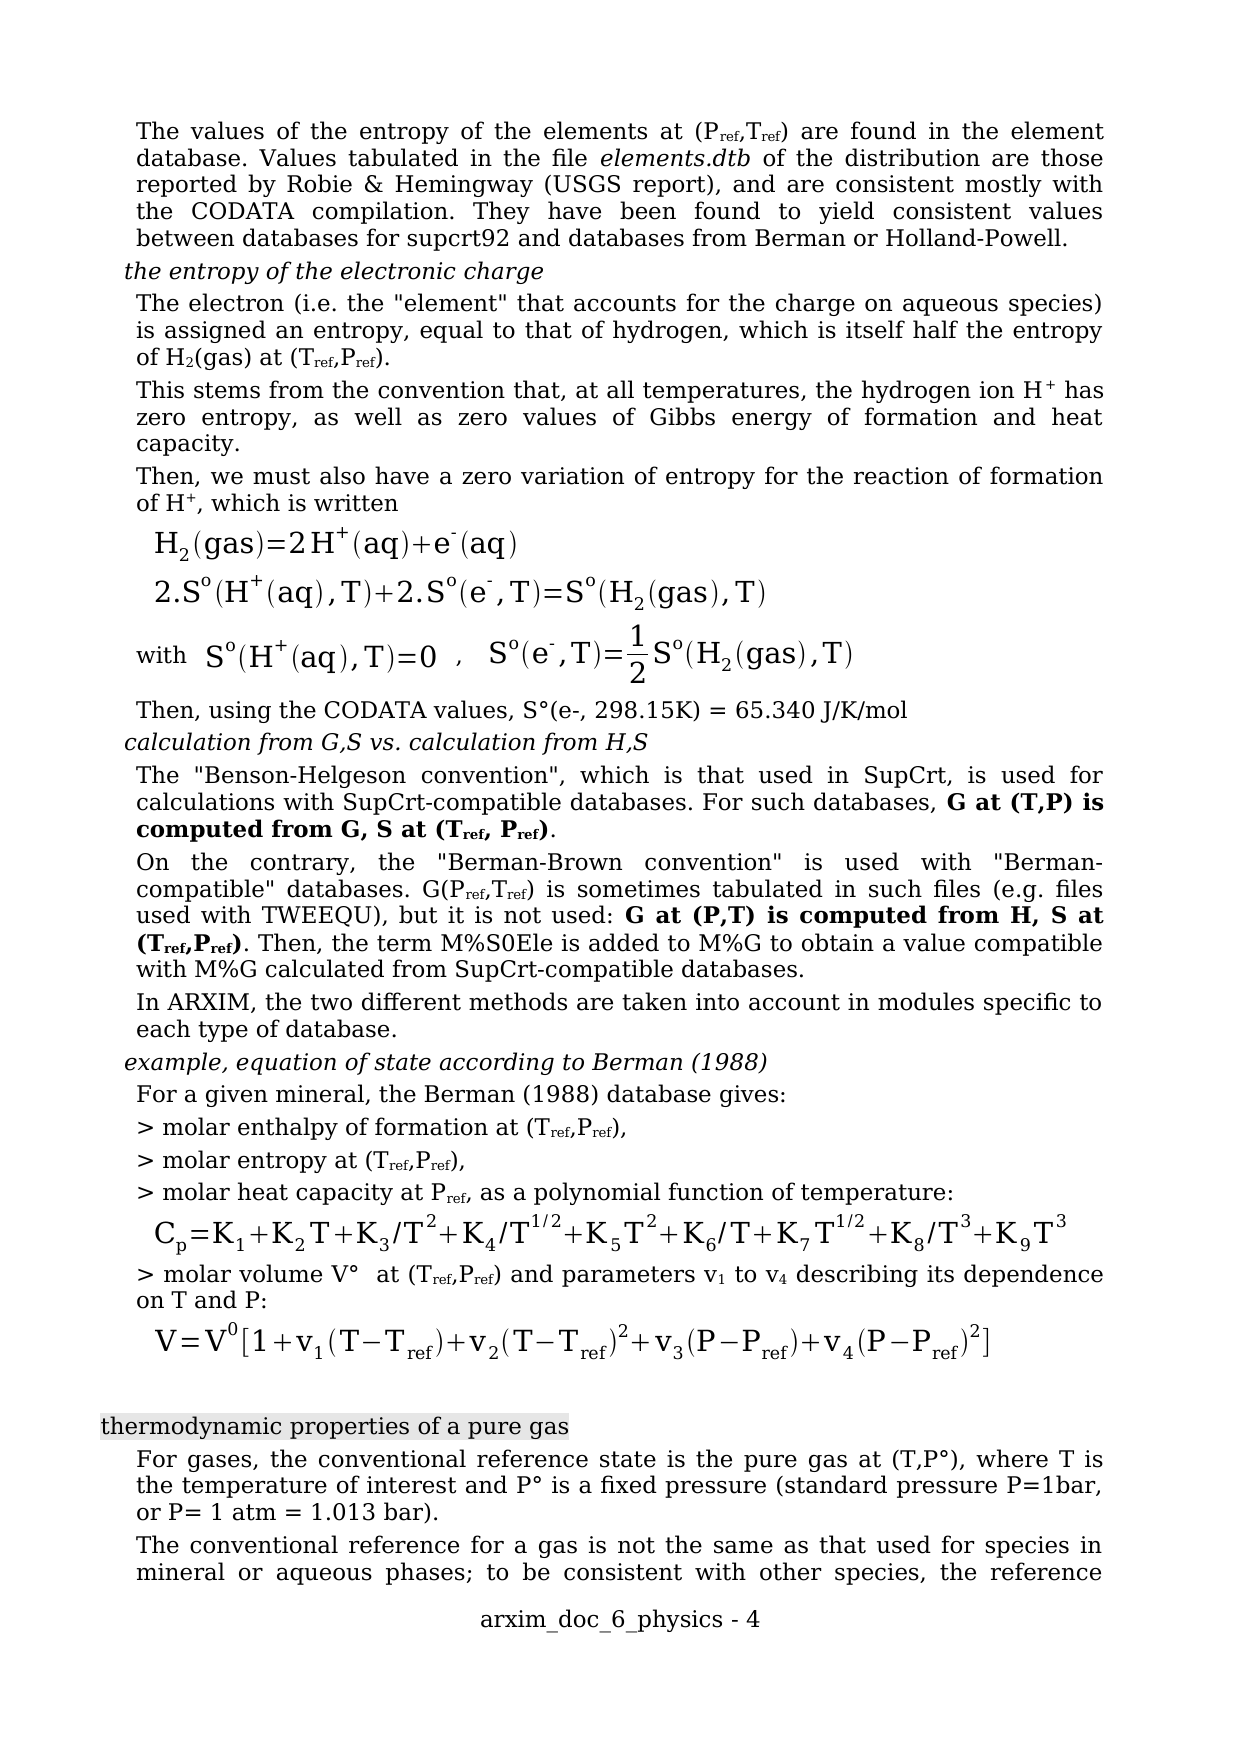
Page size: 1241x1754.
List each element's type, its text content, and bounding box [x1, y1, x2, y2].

text > molar volume V° at (Tref,Pref) and parameters v1 to v4 describing its dependence on T and P: [136, 1261, 1104, 1314]
text > molar heat capacity at Pref, as a polynomial function of temperature: [136, 1179, 1104, 1206]
text The electron (i.e. the "element" that accounts for the charge on aqueous species) is assigned an entropy, equal to that of hydrogen, which is itself half the entropy of H2(gas) at (Tref,Pref). [136, 291, 1104, 371]
text The conventional reference for a gas is not the same as that used for species in mineral or aqueous phases; to be consistent with other species, the reference [136, 1532, 1104, 1586]
text > molar entropy at (Tref,Pref), [136, 1147, 1104, 1173]
text For gases, the conventional reference state is the pure gas at (T,P°), where T is the temperature of interest and P° is a fixed pressure (standard pressure P=1bar, or P= 1 atm = 1.013 bar). [136, 1446, 1104, 1526]
text This stems from the convention that, at all temperatures, the hydrogen ion H+ has zero entropy, as well as zero values of Gibbs energy of formation and heat capacity. [136, 377, 1104, 457]
text For a given mineral, the Berman (1988) database gives: [136, 1081, 1104, 1108]
subtitle example, equation of state according to Berman (1988) [124, 1049, 1152, 1075]
subtitle thermodynamic properties of a pure gas [569, 1413, 1152, 1440]
text > molar enthalpy of formation at (Tref,Pref), [136, 1114, 1104, 1141]
text Then, we must also have a zero variation of entropy for the reaction of formation of H+, which is written [136, 463, 1104, 517]
text The values of the entropy of the elements at (Pref,Tref) are found in the element database. Values tabulated in the file elements.dtb of the distribution are those reported by Robie & Hemingway (USGS report), and are consistent mostly with the CODATA compilation. They have been found to yield consistent values between databases for supcrt92 and databases from Berman or Holland-Powell. [136, 118, 1104, 252]
text with, [136, 620, 1104, 691]
text In ARXIM, the two different methods are taken into account in modules specific to each type of database. [136, 989, 1104, 1043]
text Then, using the CODATA values, S°(e-, 298.15K) = 65.340 J/K/mol [136, 697, 1104, 724]
text The "Benson-Helgeson convention", which is that used in SupCrt, is used for calculations with SupCrt-compatible databases. For such databases, G at (T,P) is computed from G, S at (Tref, Pref). [136, 762, 1104, 843]
subtitle calculation from G,S vs. calculation from H,S [124, 729, 1152, 756]
text On the contrary, the "Berman-Brown convention" is used with "Berman-compatible" databases. G(Pref,Tref) is sometimes tabulated in such files (e.g. files used with TWEEQU), but it is not used: G at (P,T) is computed from H, S at (Tref,Pref). Then, the term M%S0Ele is added to M%G to obtain a value compatible with M%G calculated from SupCrt-compatible databases. [136, 849, 1104, 983]
subtitle the entropy of the electronic charge [124, 258, 1152, 285]
